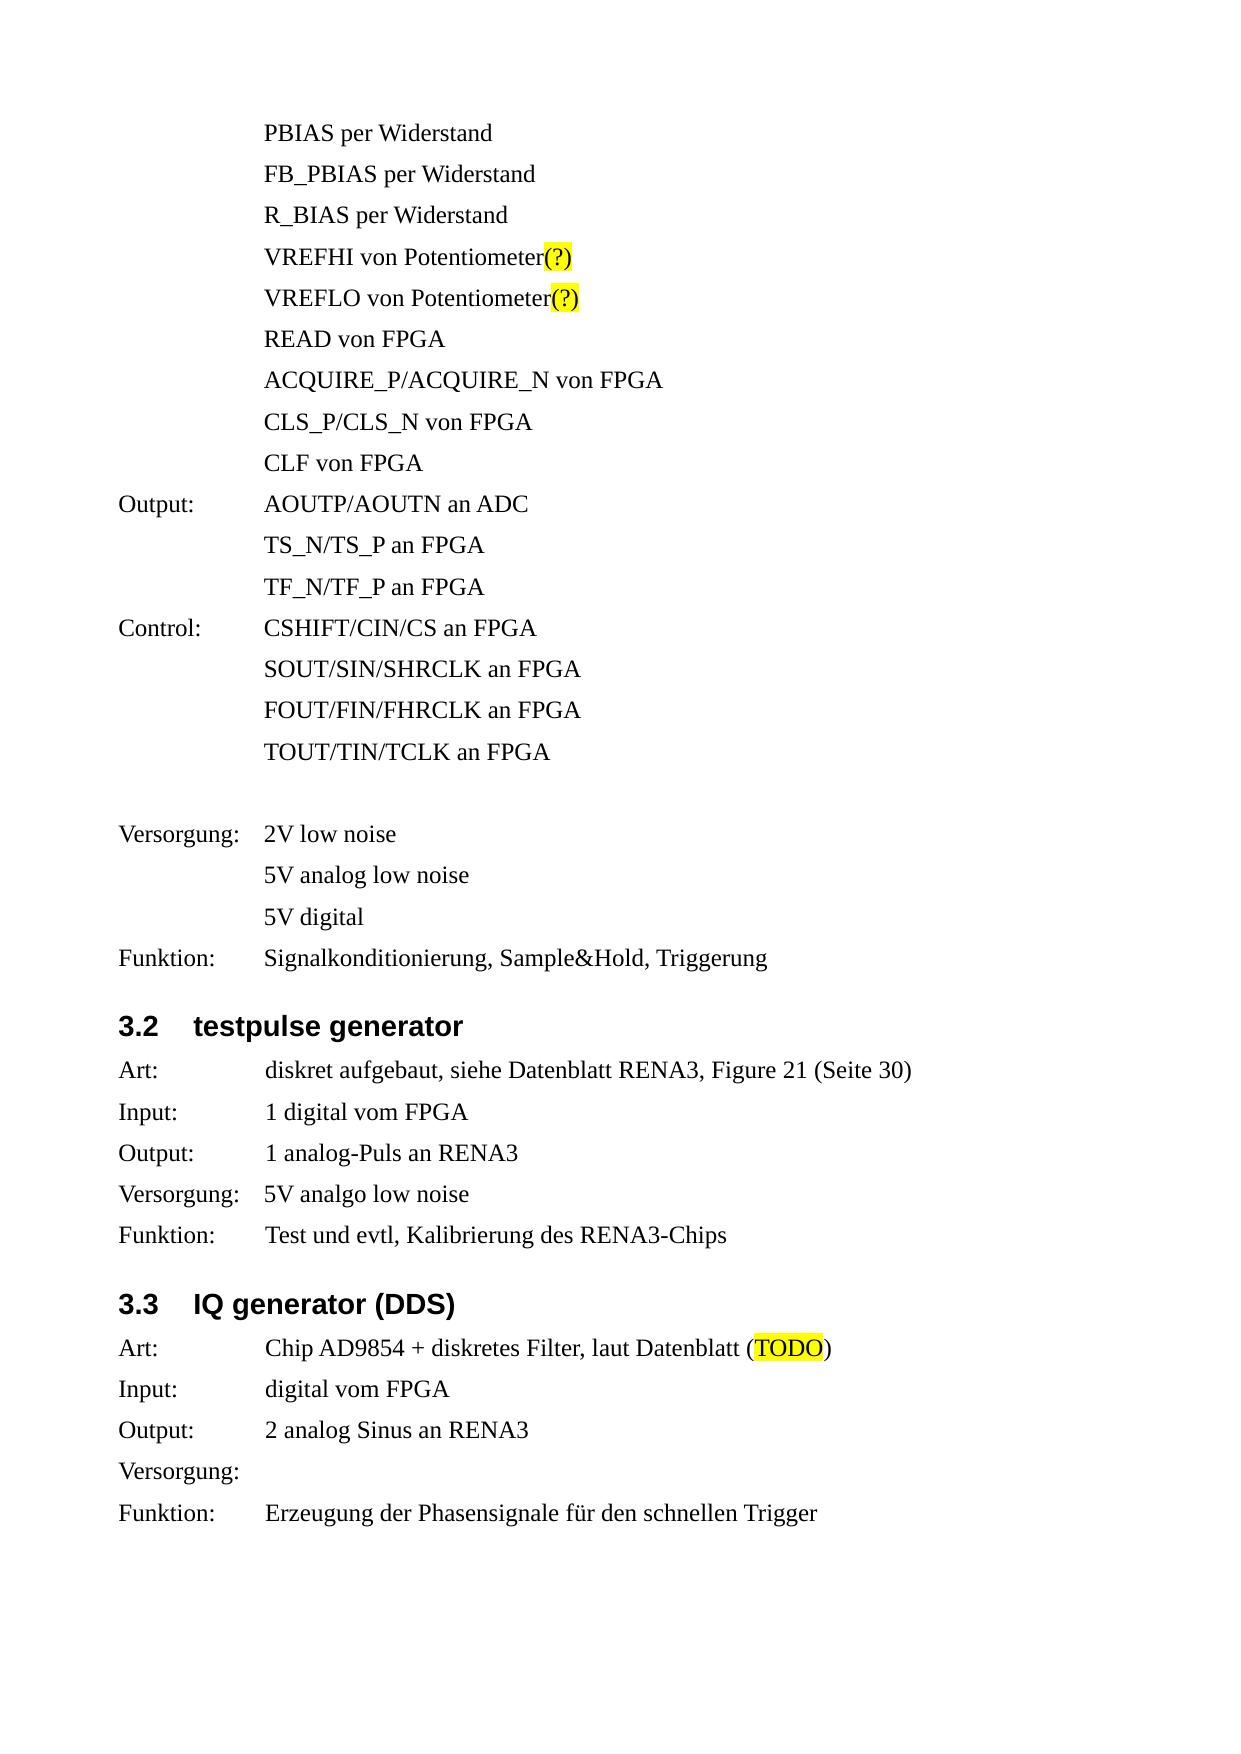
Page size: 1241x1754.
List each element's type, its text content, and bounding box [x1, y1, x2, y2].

text Input: 1 digital vom FPGA [118, 1097, 1122, 1125]
text Versorgung: [118, 1456, 1122, 1485]
text R_BIAS per Widerstand [118, 201, 1122, 229]
subtitle IQ generator (DDS) [118, 1287, 1122, 1320]
text ACQUIRE_P/ACQUIRE_N von FPGA [118, 366, 1122, 394]
text Art: Chip AD9854 + diskretes Filter, laut Datenblatt (TODO) [118, 1333, 1122, 1361]
text Funktion: Test und evtl, Kalibrierung des RENA3-Chips [118, 1220, 1122, 1249]
text Output: AOUTP/AOUTN an ADC [118, 489, 1122, 518]
text Versorgung: 2V low noise [118, 819, 1122, 848]
text 5V analog low noise [118, 861, 1122, 889]
text VREFLO von Potentiometer(?) [118, 283, 1122, 312]
text FOUT/FIN/FHRCLK an FPGA [118, 696, 1122, 724]
text Control: CSHIFT/CIN/CS an FPGA [118, 613, 1122, 642]
text CLF von FPGA [118, 448, 1122, 477]
text TS_N/TS_P an FPGA [118, 531, 1122, 559]
text Art: diskret aufgebaut, siehe Datenblatt RENA3, Figure 21 (Seite 30) [118, 1055, 1122, 1084]
text READ von FPGA [118, 324, 1122, 353]
text 5V digital [118, 902, 1122, 931]
text Versorgung: 5V analgo low noise [118, 1179, 1122, 1208]
text FB_PBIAS per Widerstand [118, 159, 1122, 188]
text TF_N/TF_P an FPGA [118, 572, 1122, 601]
text Funktion: Signalkonditionierung, Sample&Hold, Triggerung [118, 943, 1122, 972]
text VREFHI von Potentiometer(?) [118, 242, 1122, 271]
subtitle testpulse generator [118, 1009, 1122, 1043]
text SOUT/SIN/SHRCLK an FPGA [118, 654, 1122, 683]
text Funktion: Erzeugung der Phasensignale für den schnellen Trigger [118, 1498, 1122, 1526]
text Output: 2 analog Sinus an RENA3 [118, 1415, 1122, 1444]
text Output: 1 analog-Puls an RENA3 [118, 1138, 1122, 1167]
text TOUT/TIN/TCLK an FPGA [118, 737, 1122, 766]
text Input: digital vom FPGA [118, 1374, 1122, 1403]
text PBIAS per Widerstand [118, 118, 1122, 147]
text CLS_P/CLS_N von FPGA [118, 407, 1122, 436]
